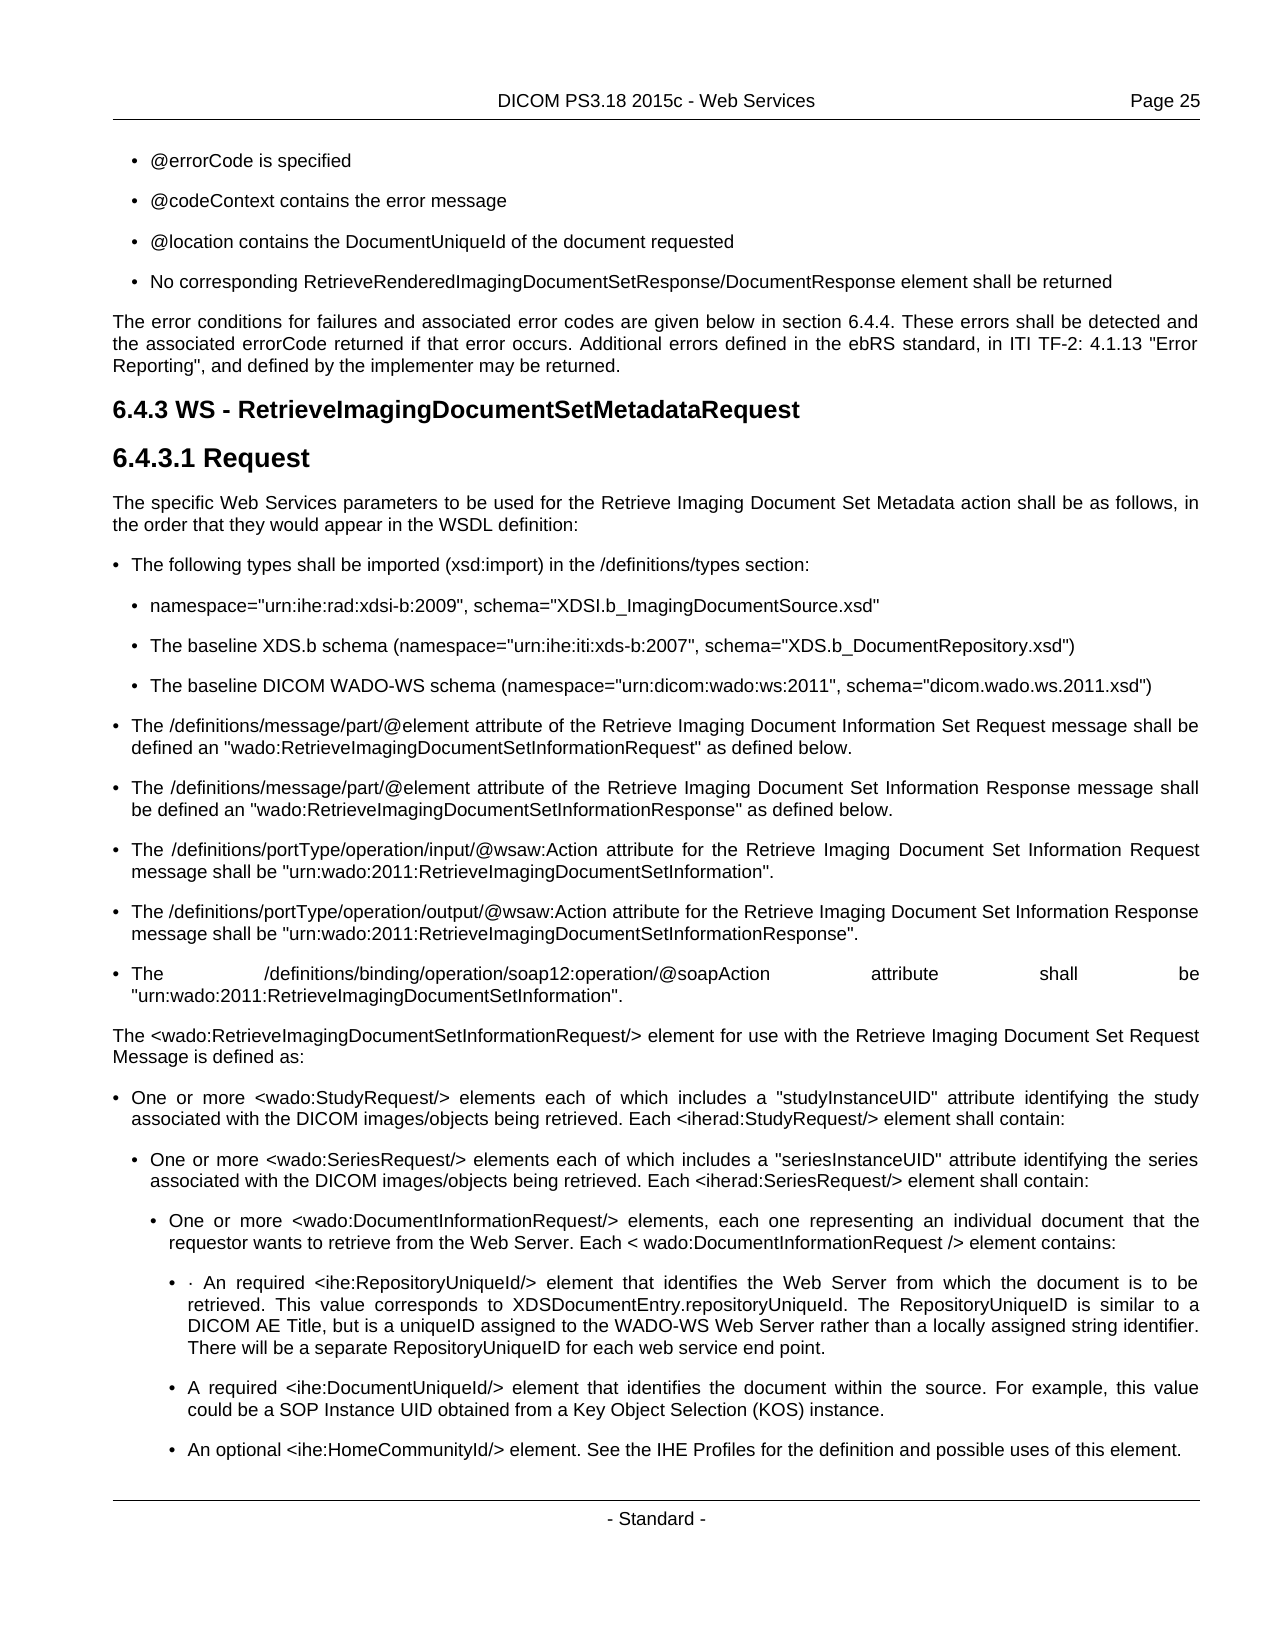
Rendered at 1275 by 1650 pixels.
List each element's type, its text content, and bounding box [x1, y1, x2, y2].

list The /definitions/portType/operation/output/@wsaw:Action attribute for the Retrieve Imaging Document Set Information Response message shall be "urn:wado:2011:RetrieveImagingDocumentSetInformationResponse". [112, 901, 1200, 944]
list The /definitions/portType/operation/input/@wsaw:Action attribute for the Retrieve Imaging Document Set Information Request message shall be "urn:wado:2011:RetrieveImagingDocumentSetInformation". [112, 839, 1200, 882]
list One or more <wado:DocumentInformationRequest/> elements, each one representing an individual document that the requestor wants to retrieve from the Web Server. Each < wado:DocumentInformationRequest /> element contains: [150, 1210, 1200, 1253]
list The baseline DICOM WADO-WS schema (namespace="urn:dicom:wado:ws:2011", schema="dicom.wado.ws.2011.xsd") [131, 675, 1200, 697]
list namespace="urn:ihe:rad:xdsi-b:2009", schema="XDSI.b_ImagingDocumentSource.xsd" [131, 594, 1200, 616]
list The /definitions/binding/operation/soap12:operation/@soapAction attribute shall be "urn:wado:2011:RetrieveImagingDocumentSetInformation". [112, 963, 1200, 1006]
list One or more <wado:StudyRequest/> elements each of which includes a "studyInstanceUID" attribute identifying the study associated with the DICOM images/objects being retrieved. Each <iherad:StudyRequest/> element shall contain: [112, 1087, 1200, 1130]
list The following types shall be imported (xsd:import) in the /definitions/types section: [112, 554, 1200, 576]
list The /definitions/message/part/@element attribute of the Retrieve Imaging Document Information Set Request message shall be defined an "wado:RetrieveImagingDocumentSetInformationRequest" as defined below. [112, 715, 1200, 758]
list @location contains the DocumentUniqueId of the document requested [131, 231, 1200, 252]
list The /definitions/message/part/@element attribute of the Retrieve Imaging Document Set Information Response message shall be defined an "wado:RetrieveImagingDocumentSetInformationResponse" as defined below. [112, 777, 1200, 820]
list @codeContext contains the error message [131, 190, 1200, 212]
text 6.4.3 WS - RetrieveImagingDocumentSetMetadataRequest [112, 395, 1200, 423]
list One or more <wado:SeriesRequest/> elements each of which includes a "seriesInstanceUID" attribute identifying the series associated with the DICOM images/objects being retrieved. Each <iherad:SeriesRequest/> element shall contain: [131, 1148, 1200, 1192]
text 6.4.3.1 Request [112, 442, 1200, 473]
list The baseline XDS.b schema (namespace="urn:ihe:iti:xds-b:2007", schema="XDS.b_DocumentRepository.xsd") [131, 635, 1200, 656]
text The error conditions for failures and associated error codes are given below in section 6.4.4. These errors shall be detected and the associated errorCode returned if that error occurs. Additional errors defined in the ebRS standard, in ITI TF-2: 4.1.13 "Error Reporting", and defined by the implementer may be returned. [112, 311, 1200, 376]
text The specific Web Services parameters to be used for the Retrieve Imaging Document Set Metadata action shall be as follows, in the order that they would appear in the WSDL definition: [112, 492, 1200, 535]
list A required <ihe:DocumentUniqueId/> element that identifies the document within the source. For example, this value could be a SOP Instance UID obtained from a Key Object Selection (KOS) instance. [169, 1377, 1200, 1420]
list · An required <ihe:RepositoryUniqueId/> element that identifies the Web Server from which the document is to be retrieved. This value corresponds to XDSDocumentEntry.repositoryUniqueId. The RepositoryUniqueID is similar to a DICOM AE Title, but is a uniqueID assigned to the WADO-WS Web Server rather than a locally assigned string identifier. There will be a separate RepositoryUniqueID for each web service end point. [169, 1272, 1200, 1358]
text The <wado:RetrieveImagingDocumentSetInformationRequest/> element for use with the Retrieve Imaging Document Set Request Message is defined as: [112, 1025, 1200, 1068]
list @errorCode is specified [131, 150, 1200, 172]
list No corresponding RetrieveRenderedImagingDocumentSetResponse/DocumentResponse element shall be returned [131, 271, 1200, 292]
list An optional <ihe:HomeCommunityId/> element. See the IHE Profiles for the definition and possible uses of this element. [169, 1439, 1200, 1461]
